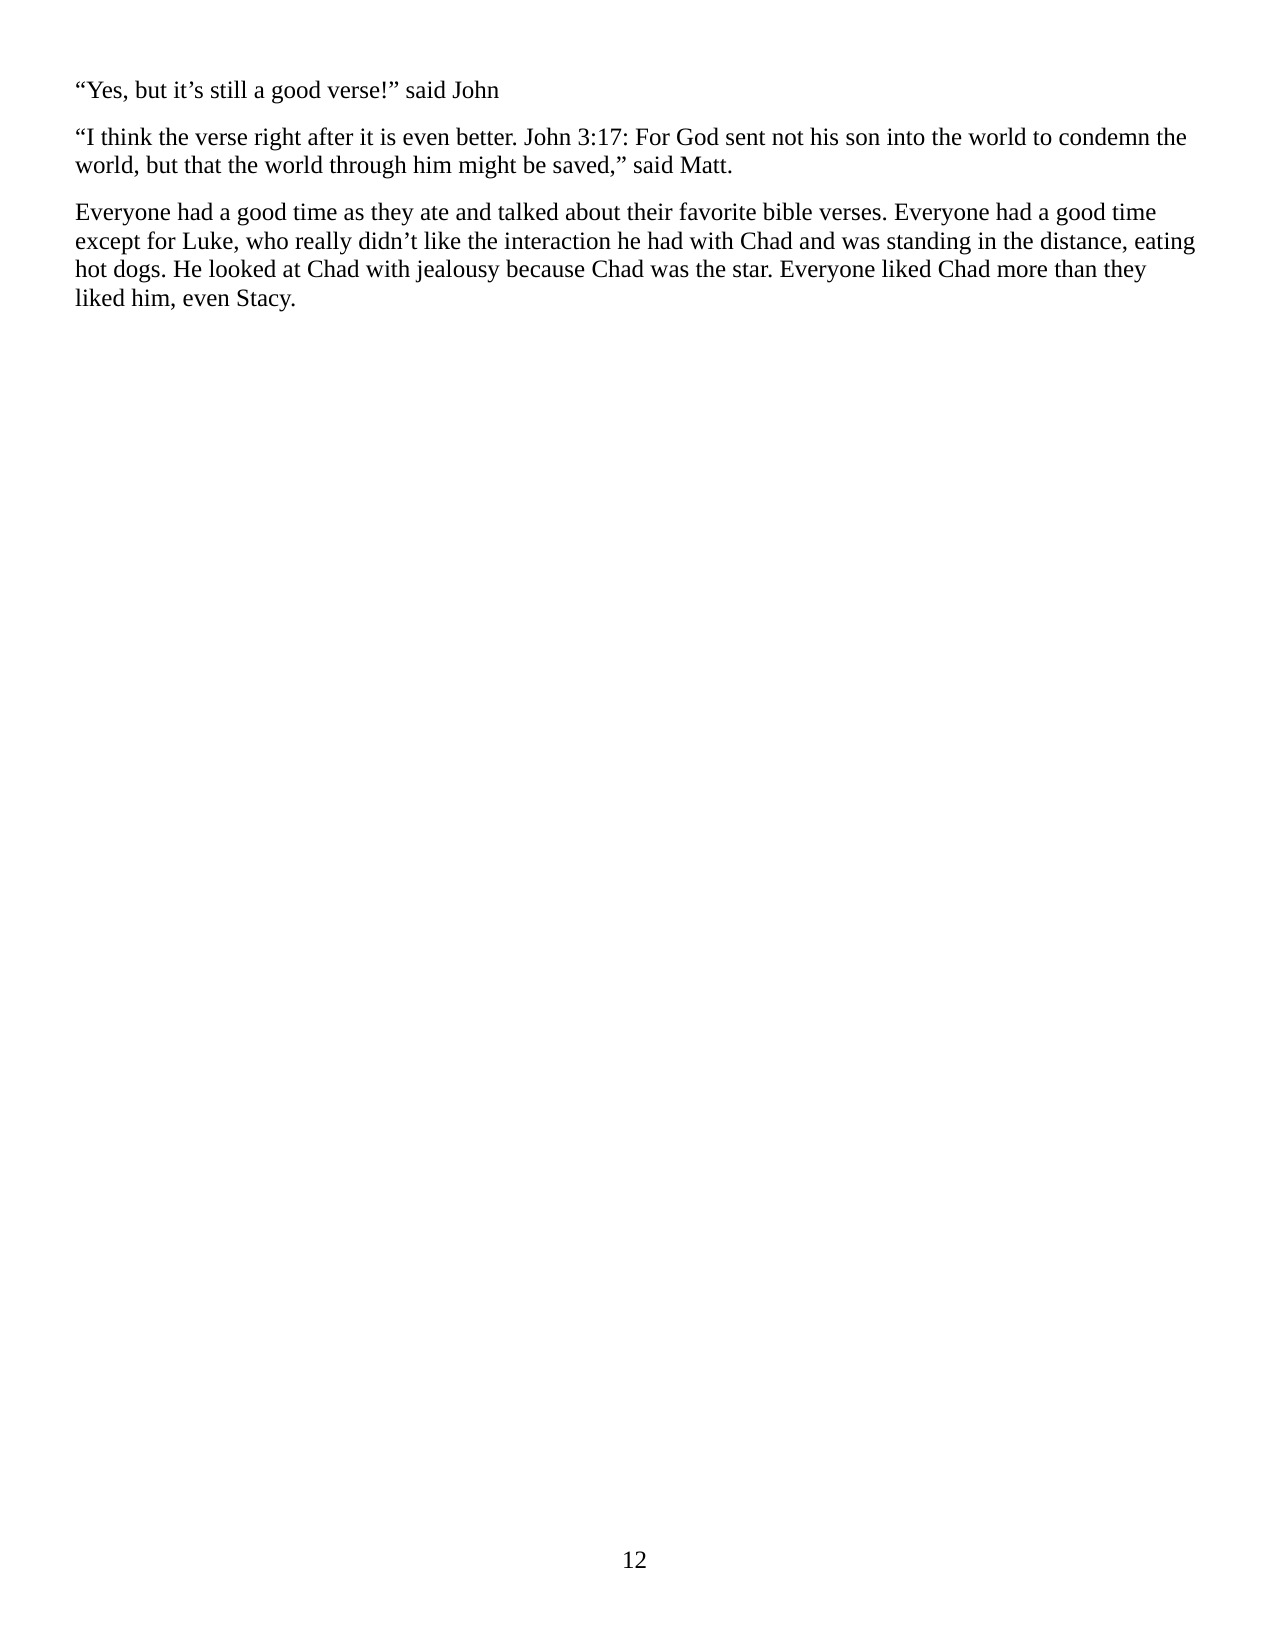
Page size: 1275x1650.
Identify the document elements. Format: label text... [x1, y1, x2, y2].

text “Yes, but it’s still a good verse!” said John [75, 75, 1200, 104]
text Everyone had a good time as they ate and talked about their favorite bible verses. Everyone had a good time except for Luke, who really didn’t like the interaction he had with Chad and was standing in the distance, eating hot dogs. He looked at Chad with jealousy because Chad was the star. Everyone liked Chad more than they liked him, even Stacy. [75, 197, 1200, 312]
text “I think the verse right after it is even better. John 3:17: For God sent not his son into the world to condemn the world, but that the world through him might be saved,” said Matt. [75, 122, 1200, 179]
